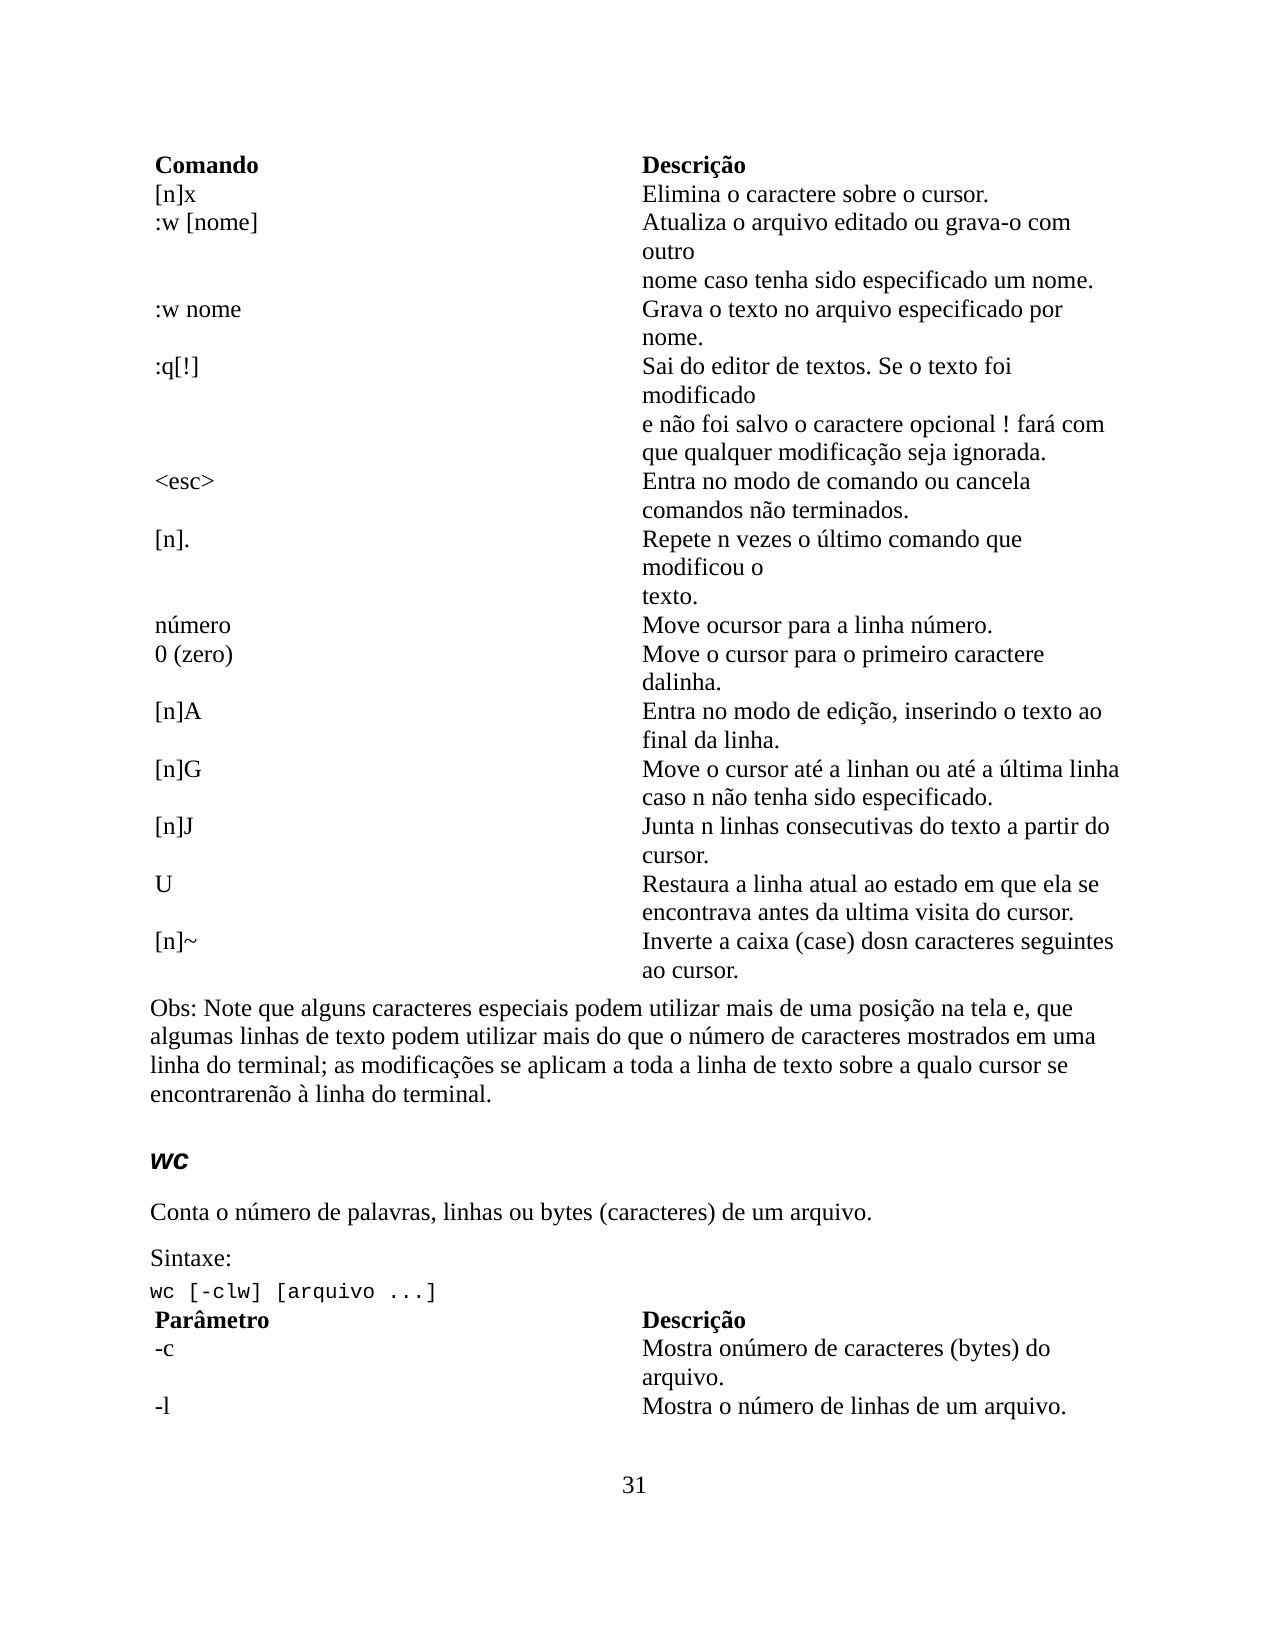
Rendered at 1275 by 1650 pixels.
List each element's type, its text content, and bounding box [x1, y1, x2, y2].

table_cell ao cursor. [638, 955, 1125, 984]
table_cell [150, 725, 637, 754]
table_cell Move o cursor até a linhan ou até a última linha [638, 754, 1125, 782]
table_cell [n]x [150, 179, 637, 207]
table_cell :w [nome] [150, 208, 637, 265]
subtitle wc [150, 1142, 1125, 1175]
table_cell Inverte a caixa (case) dosn caracteres seguintes [638, 926, 1125, 955]
table_cell [150, 409, 637, 437]
table_cell U [150, 869, 637, 897]
table_cell [150, 581, 637, 610]
table_cell Sai do editor de textos. Se o texto foi modificado [638, 351, 1125, 409]
table_cell :q[!] [150, 351, 637, 409]
table_cell Atualiza o arquivo editado ou grava-o com outro [638, 208, 1125, 265]
table_cell Restaura a linha atual ao estado em que ela se [638, 869, 1125, 897]
table_cell [150, 438, 637, 466]
table_cell texto. [638, 581, 1125, 610]
table_cell [n]G [150, 754, 637, 782]
table_cell Elimina o caractere sobre o cursor. [638, 179, 1125, 207]
table_cell [150, 495, 637, 524]
table_cell nome caso tenha sido especificado um nome. [638, 265, 1125, 294]
table_cell -l [150, 1391, 637, 1420]
table_cell final da linha. [638, 725, 1125, 754]
table_cell que qualquer modificação seja ignorada. [638, 438, 1125, 466]
table_cell Entra no modo de edição, inserindo o texto ao [638, 696, 1125, 725]
table_cell [150, 898, 637, 926]
table_cell número [150, 610, 637, 639]
table_cell [150, 783, 637, 811]
table_header Descrição [638, 150, 1125, 179]
table_cell cursor. [638, 840, 1125, 869]
text Obs: Note que alguns caracteres especiais podem utilizar mais de uma posição na tela e, que algumas linhas de texto podem utilizar mais do que o número de caracteres mostrados em uma linha do terminal; as modificações se aplicam a toda a linha de texto sobre a qualo cursor se encontrarenão à linha do terminal. [150, 993, 1125, 1108]
table_cell [n]J [150, 811, 637, 840]
table_cell [n]. [150, 524, 637, 581]
table_cell Mostra onúmero de caracteres (bytes) do arquivo. [638, 1334, 1125, 1391]
table_cell Mostra o número de linhas de um arquivo. [638, 1391, 1125, 1420]
text wc [-clw] [arquivo ...] [150, 1281, 1125, 1305]
table_cell Grava o texto no arquivo especificado por nome. [638, 294, 1125, 351]
table_cell encontrava antes da ultima visita do cursor. [638, 898, 1125, 926]
table_cell [150, 265, 637, 294]
table_cell 0 (zero) [150, 639, 637, 696]
table_cell [n]~ [150, 926, 637, 955]
table_header Comando [150, 150, 637, 179]
table_cell <esc> [150, 466, 637, 495]
table_cell [150, 840, 637, 869]
table_cell :w nome [150, 294, 637, 351]
table_cell caso n não tenha sido especificado. [638, 783, 1125, 811]
table_cell e não foi salvo o caractere opcional ! fará com [638, 409, 1125, 437]
table_cell Move o cursor para o primeiro caractere dalinha. [638, 639, 1125, 696]
table_cell Entra no modo de comando ou cancela [638, 466, 1125, 495]
table_cell Repete n vezes o último comando que modificou o [638, 524, 1125, 581]
table_cell Move ocursor para a linha número. [638, 610, 1125, 639]
text Sintaxe: [150, 1243, 1125, 1272]
text Conta o número de palavras, linhas ou bytes (caracteres) de um arquivo. [150, 1197, 1125, 1225]
table_cell [150, 955, 637, 984]
table_cell [n]A [150, 696, 637, 725]
table_cell Junta n linhas consecutivas do texto a partir do [638, 811, 1125, 840]
table_header Descrição [638, 1305, 1125, 1333]
table_cell -c [150, 1334, 637, 1391]
table_header Parâmetro [150, 1305, 637, 1333]
table_cell comandos não terminados. [638, 495, 1125, 524]
